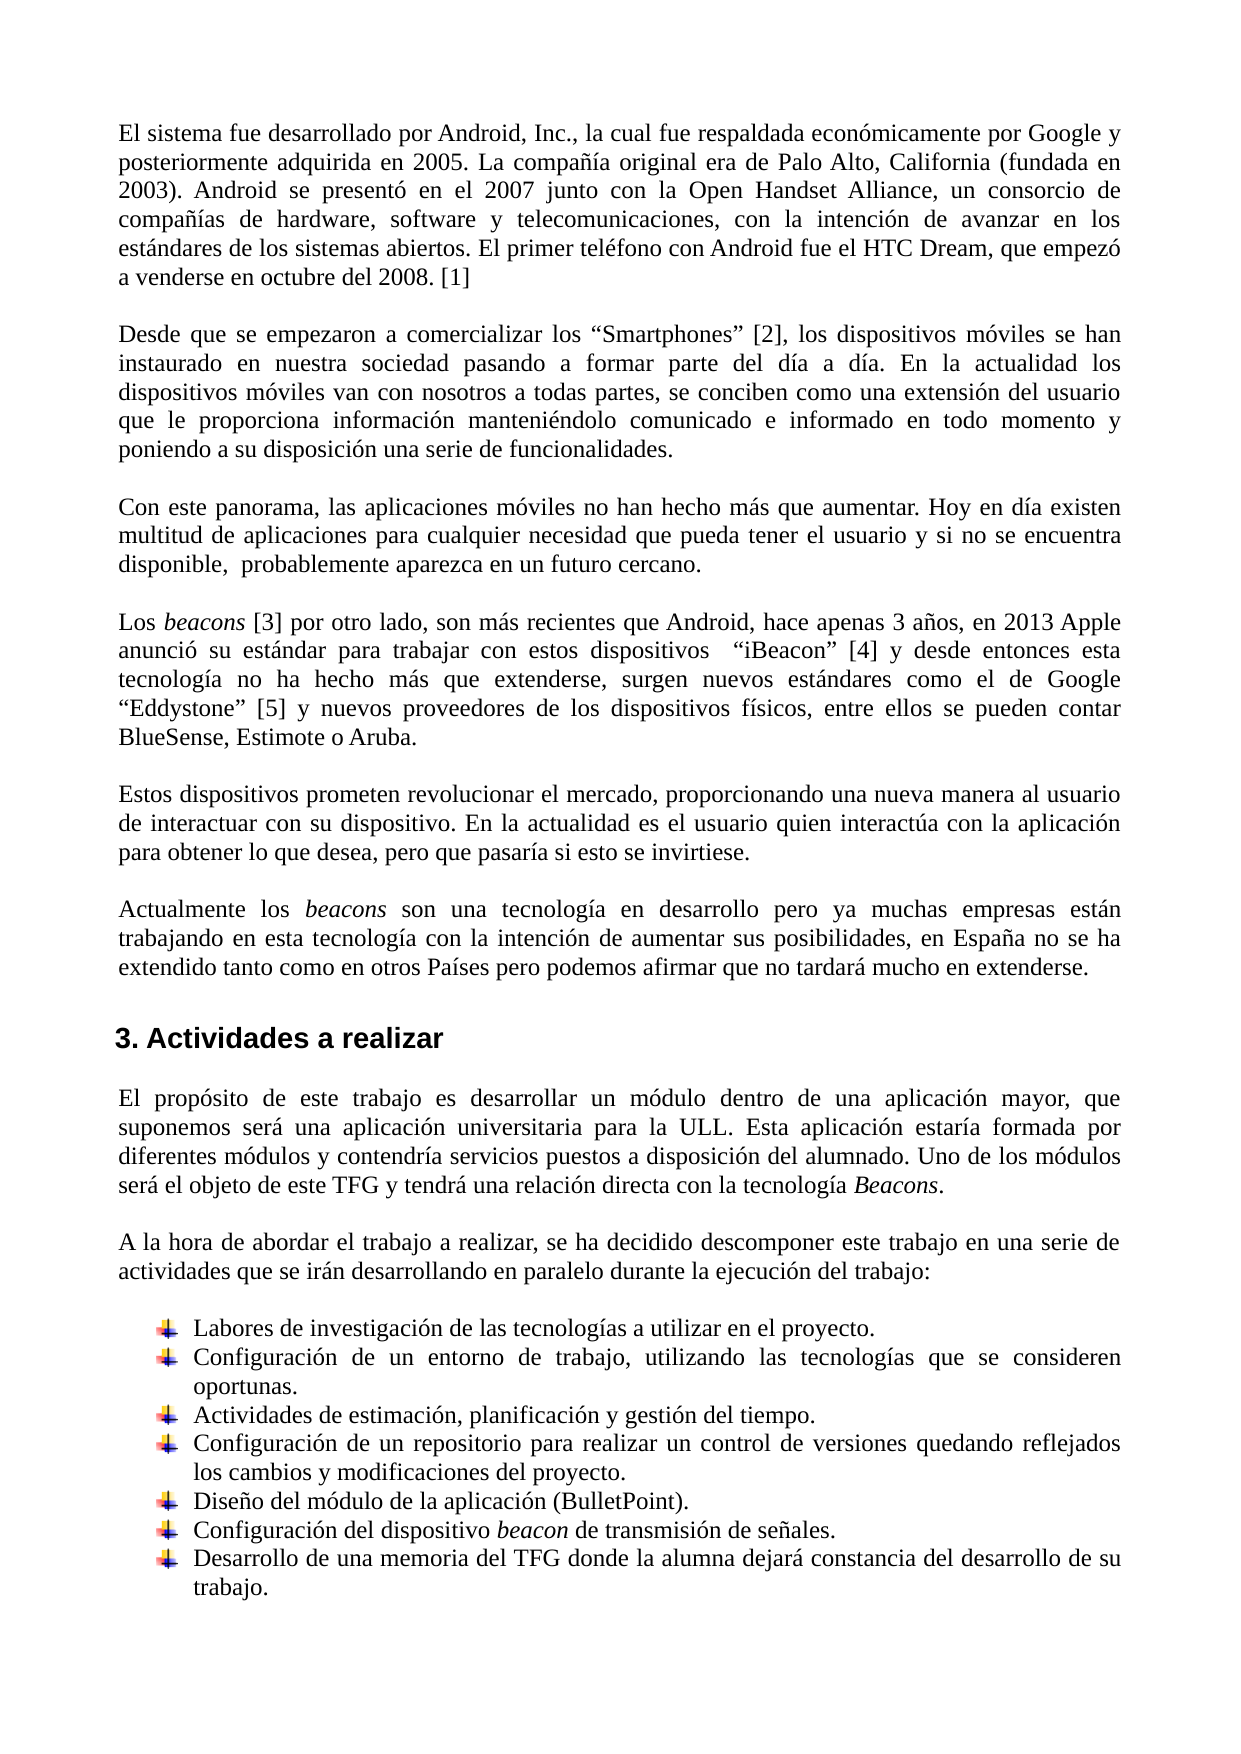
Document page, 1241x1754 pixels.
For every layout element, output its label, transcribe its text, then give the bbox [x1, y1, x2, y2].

list Diseño del módulo de la aplicación (BulletPoint). [156, 1486, 1122, 1515]
text Con este panorama, las aplicaciones móviles no han hecho más que aumentar. Hoy en día existen multitud de aplicaciones para cualquier necesidad que pueda tener el usuario y si no se encuentra disponible, probablemente aparezca en un futuro cercano. [118, 492, 1122, 578]
text Los beacons [3] por otro lado, son más recientes que Android, hace apenas 3 años, en 2013 Apple anunció su estándar para trabajar con estos dispositivos “iBeacon” [4] y desde entonces esta tecnología no ha hecho más que extenderse, surgen nuevos estándares como el de Google “Eddystone” [5] y nuevos proveedores de los dispositivos físicos, entre ellos se pueden contar BlueSense, Estimote o Aruba. [118, 607, 1122, 751]
text Estos dispositivos prometen revolucionar el mercado, proporcionando una nueva manera al usuario de interactuar con su dispositivo. En la actualidad es el usuario quien interactúa con la aplicación para obtener lo que desea, pero que pasaría si esto se invirtiese. [118, 779, 1122, 866]
list Configuración de un repositorio para realizar un control de versiones quedando reflejados los cambios y modificaciones del proyecto. [156, 1428, 1122, 1486]
list Actividades de estimación, planificación y gestión del tiempo. [156, 1400, 1122, 1428]
text A la hora de abordar el trabajo a realizar, se ha decidido descomponer este trabajo en una serie de actividades que se irán desarrollando en paralelo durante la ejecución del trabajo: [118, 1227, 1122, 1285]
text El propósito de este trabajo es desarrollar un módulo dentro de una aplicación mayor, que suponemos será una aplicación universitaria para la ULL. Esta aplicación estaría formada por diferentes módulos y contendría servicios puestos a disposición del alumnado. Uno de los módulos será el objeto de este TFG y tendrá una relación directa con la tecnología Beacons. [118, 1083, 1122, 1198]
text Actualmente los beacons son una tecnología en desarrollo pero ya muchas empresas están trabajando en esta tecnología con la intención de aumentar sus posibilidades, en España no se ha extendido tanto como en otros Países pero podemos afirmar que no tardará mucho en extenderse. [118, 894, 1122, 981]
list Desarrollo de una memoria del TFG donde la alumna dejará constancia del desarrollo de su trabajo. [156, 1543, 1122, 1601]
list Labores de investigación de las tecnologías a utilizar en el proyecto. [156, 1313, 1122, 1342]
text Desde que se empezaron a comercializar los “Smartphones” [2], los dispositivos móviles se han instaurado en nuestra sociedad pasando a formar parte del día a día. En la actualidad los dispositivos móviles van con nosotros a todas partes, se conciben como una extensión del usuario que le proporciona información manteniéndolo comunicado e informado en todo momento y poniendo a su disposición una serie de funcionalidades. [118, 319, 1122, 463]
text El sistema fue desarrollado por Android, Inc., la cual fue respaldada económicamente por Google y posteriormente adquirida en 2005. La compañía original era de Palo Alto, California (fundada en 2003). Android se presentó en el 2007 junto con la Open Handset Alliance, un consorcio de compañías de hardware, software y telecomunicaciones, con la intención de avanzar en los estándares de los sistemas abiertos. El primer teléfono con Android fue el HTC Dream, que empezó a venderse en octubre del 2008. [1] [118, 118, 1122, 291]
list Configuración del dispositivo beacon de transmisión de señales. [156, 1515, 1122, 1543]
subtitle 3. Actividades a realizar [114, 1021, 1122, 1055]
list Configuración de un entorno de trabajo, utilizando las tecnologías que se consideren oportunas. [156, 1342, 1122, 1400]
